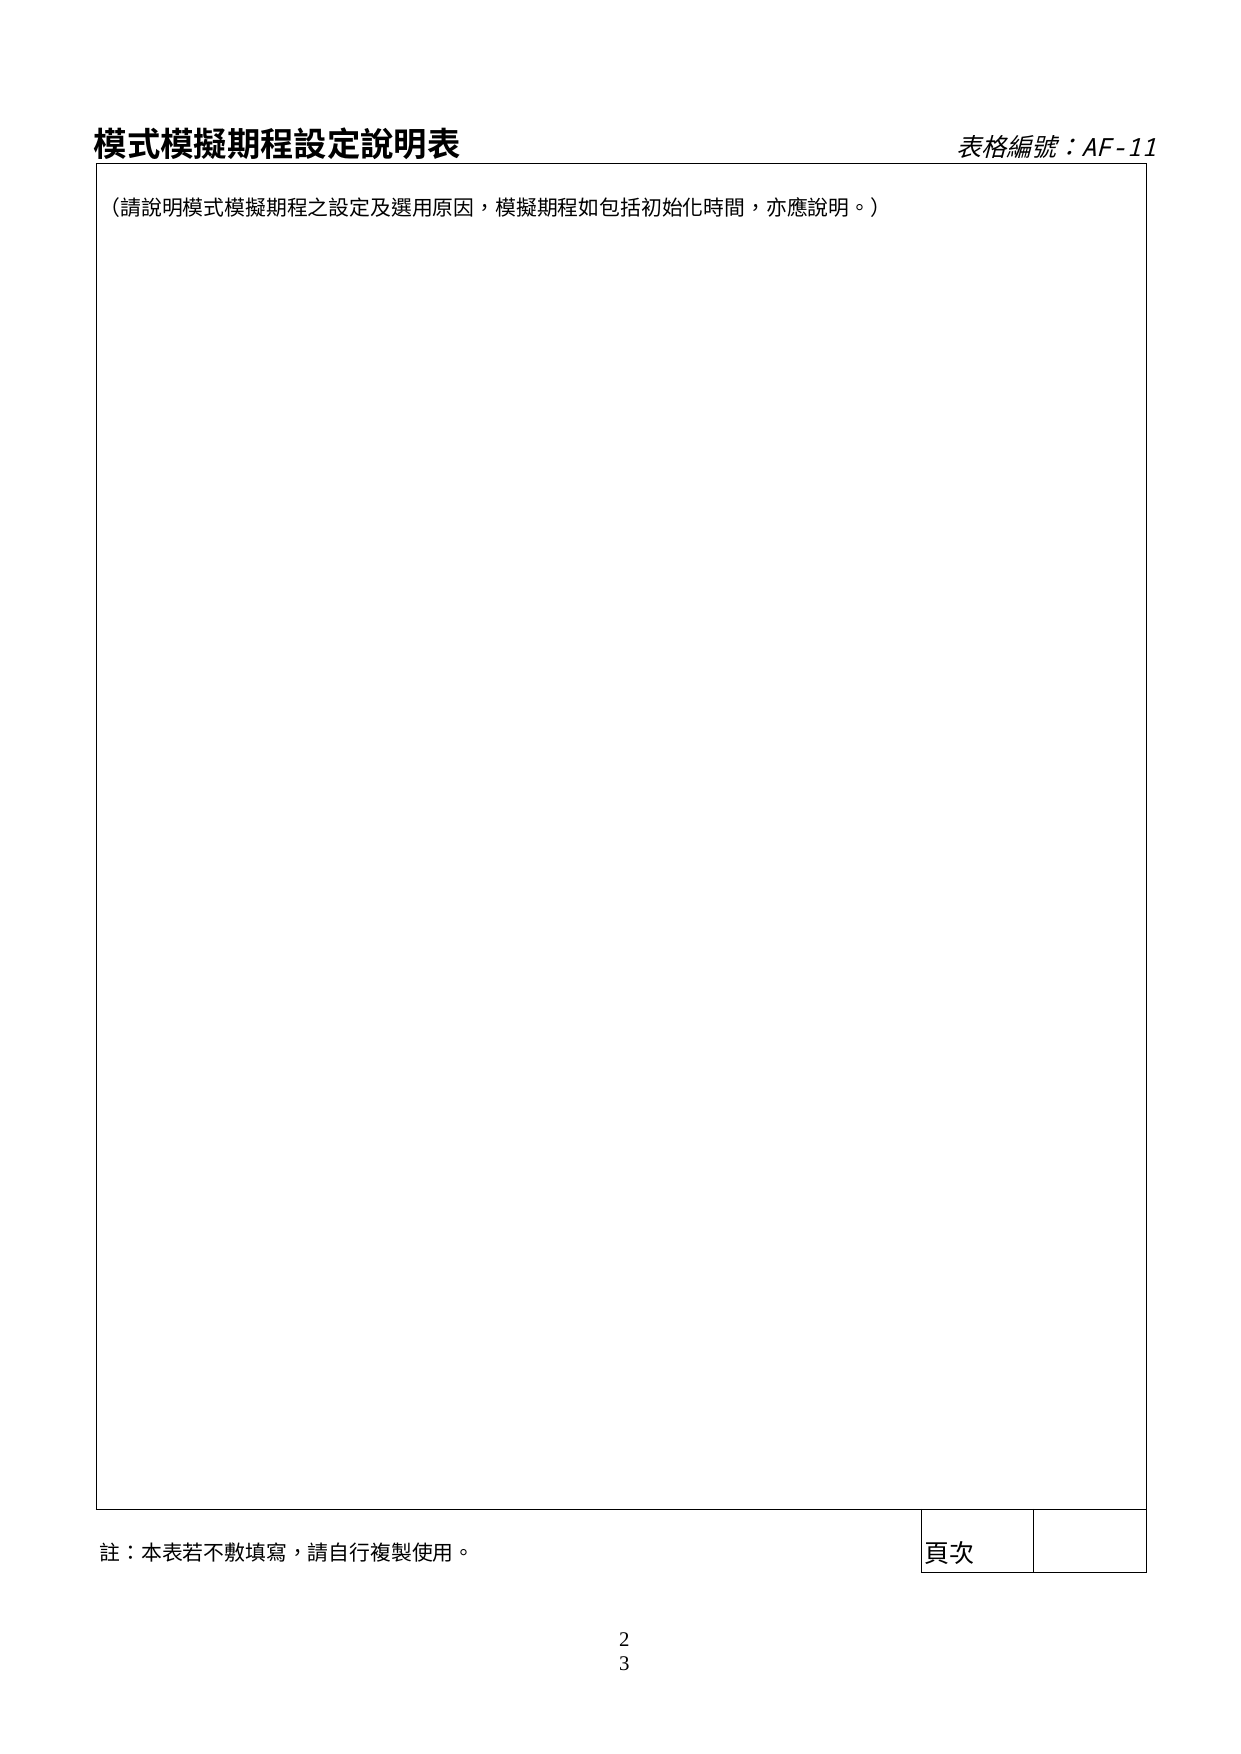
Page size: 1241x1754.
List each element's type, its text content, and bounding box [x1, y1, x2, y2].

table_cell [1034, 1510, 1146, 1572]
table_cell 頁次 [922, 1510, 1033, 1572]
table_header （請說明模式模擬期程之設定及選用原因，模擬期程如包括初始化時間，亦應說明。） [97, 164, 1146, 1509]
table_cell 註：本表若不敷填寫，請自行複製使用。 [96, 1510, 921, 1572]
text 模式模擬期程設定說明表 表格編號：AF-11 [93, 101, 1162, 163]
